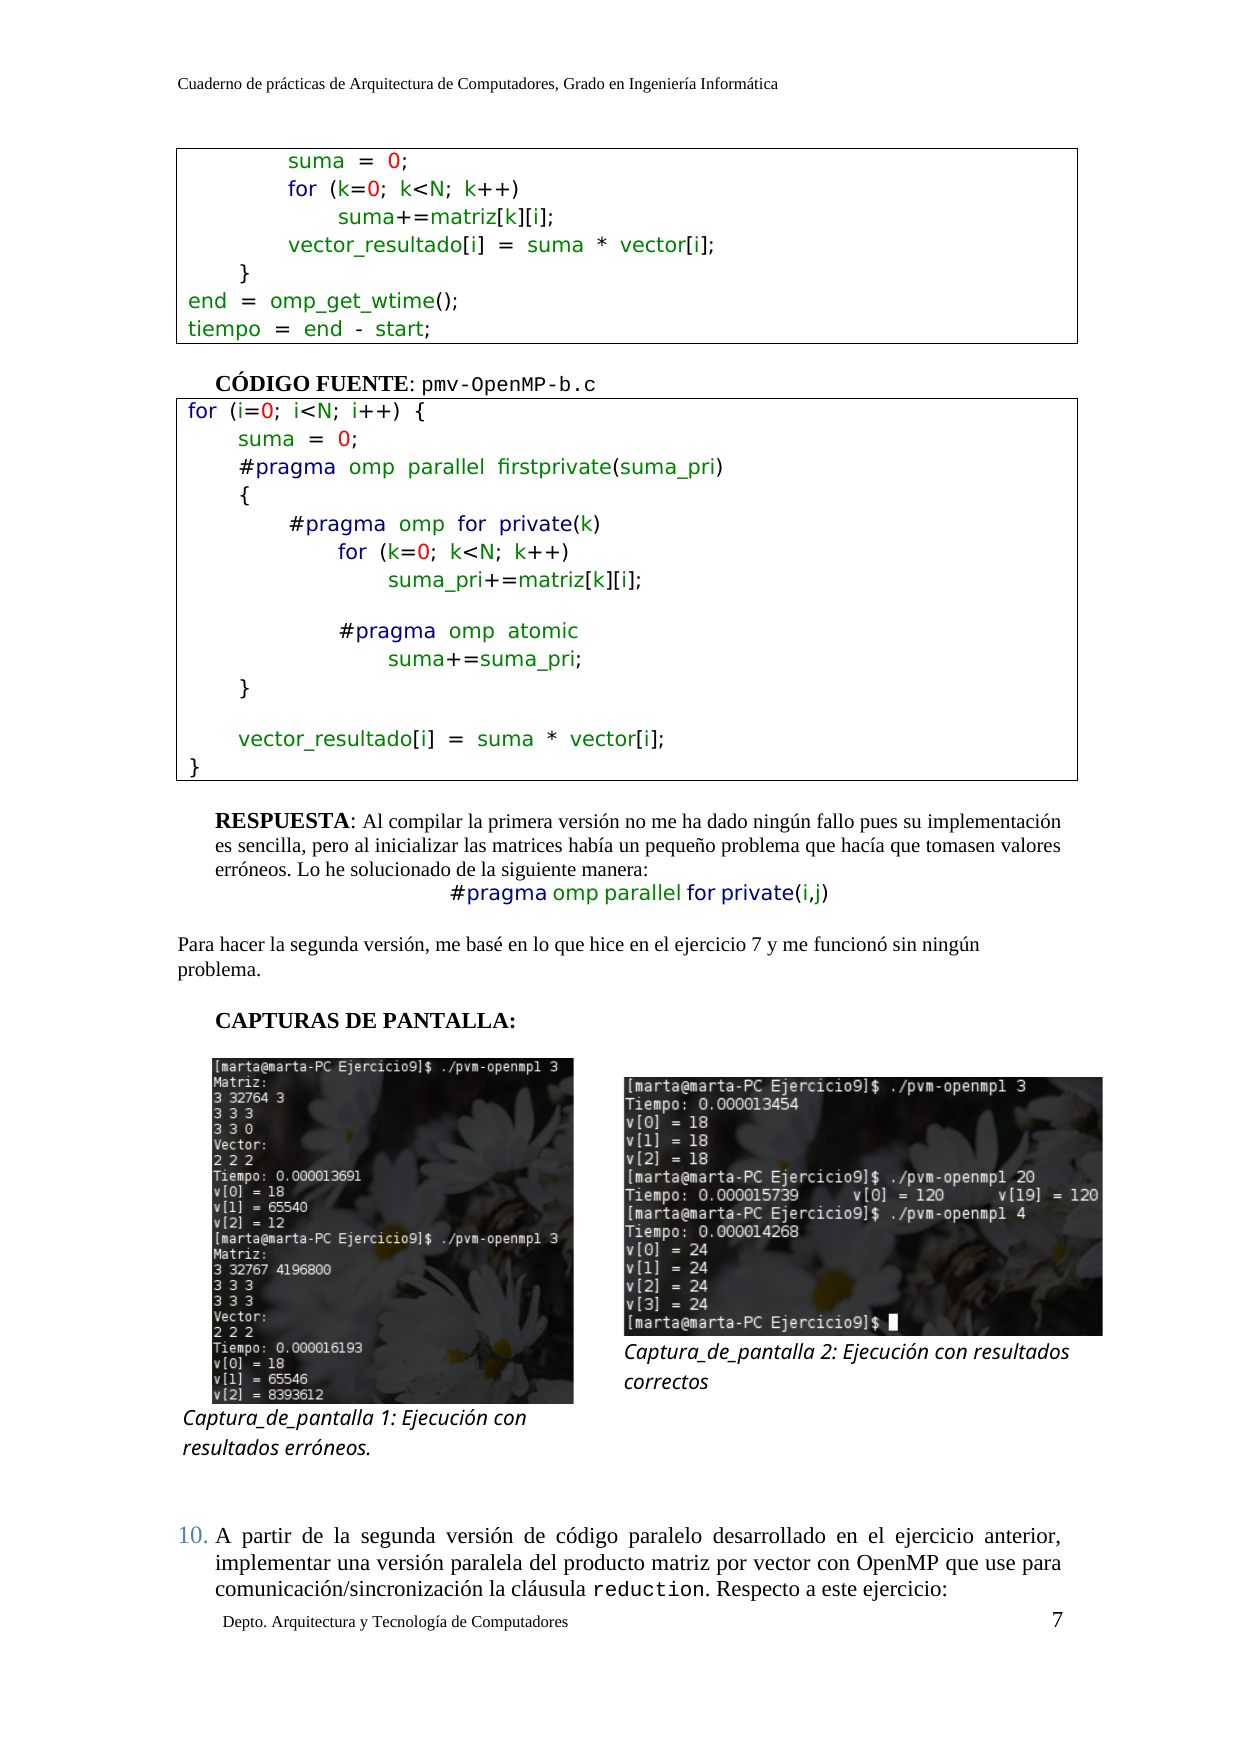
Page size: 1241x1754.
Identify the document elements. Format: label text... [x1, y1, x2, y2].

table_header suma = 0; for (k=0; k<N; k++) suma+=matriz[k][i]; vector_resultado[i] = suma * vector[i]; } end = omp_get_wtime(); tiempo = end - start; [177, 149, 1077, 343]
text CÓDIGO FUENTE: pmv-OpenMP-b.c [215, 371, 1063, 398]
table_header for (i=0; i<N; i++) { suma = 0; #pragma omp parallel firstprivate(suma_pri) { #pragma omp for private(k) for (k=0; k<N; k++) suma_pri+=matriz[k][i]; #pragma omp atomic suma+=suma_pri; } vector_resultado[i] = suma * vector[i]; } [177, 399, 1077, 779]
text Para hacer la segunda versión, me basé en lo que hice en el ejercicio 7 y me funcionó sin ningún problema. [177, 932, 1063, 981]
picture [623, 1077, 1103, 1336]
picture [212, 1058, 574, 1404]
text Captura_de_pantalla 1: Ejecución con resultados erróneos. [182, 1058, 603, 1461]
text Captura_de_pantalla 2: Ejecución con resultados correctos [623, 1336, 1103, 1396]
list A partir de la segunda versión de código paralelo desarrollado en el ejercicio anterior, implementar una versión paralela del producto matriz por vector con OpenMP que use para comunicación/sincronización la cláusula reduction. Respecto a este ejercicio: [177, 1520, 1063, 1603]
text CAPTURAS DE PANTALLA: [215, 1007, 1063, 1033]
text RESPUESTA: Al compilar la primera versión no me ha dado ningún fallo pues su implementación es sencilla, pero al inicializar las matrices había un pequeño problema que hacía que tomasen valores erróneos. Lo he solucionado de la siguiente manera: [215, 807, 1063, 881]
text #pragma omp parallel for private(i,j) [215, 881, 1063, 906]
